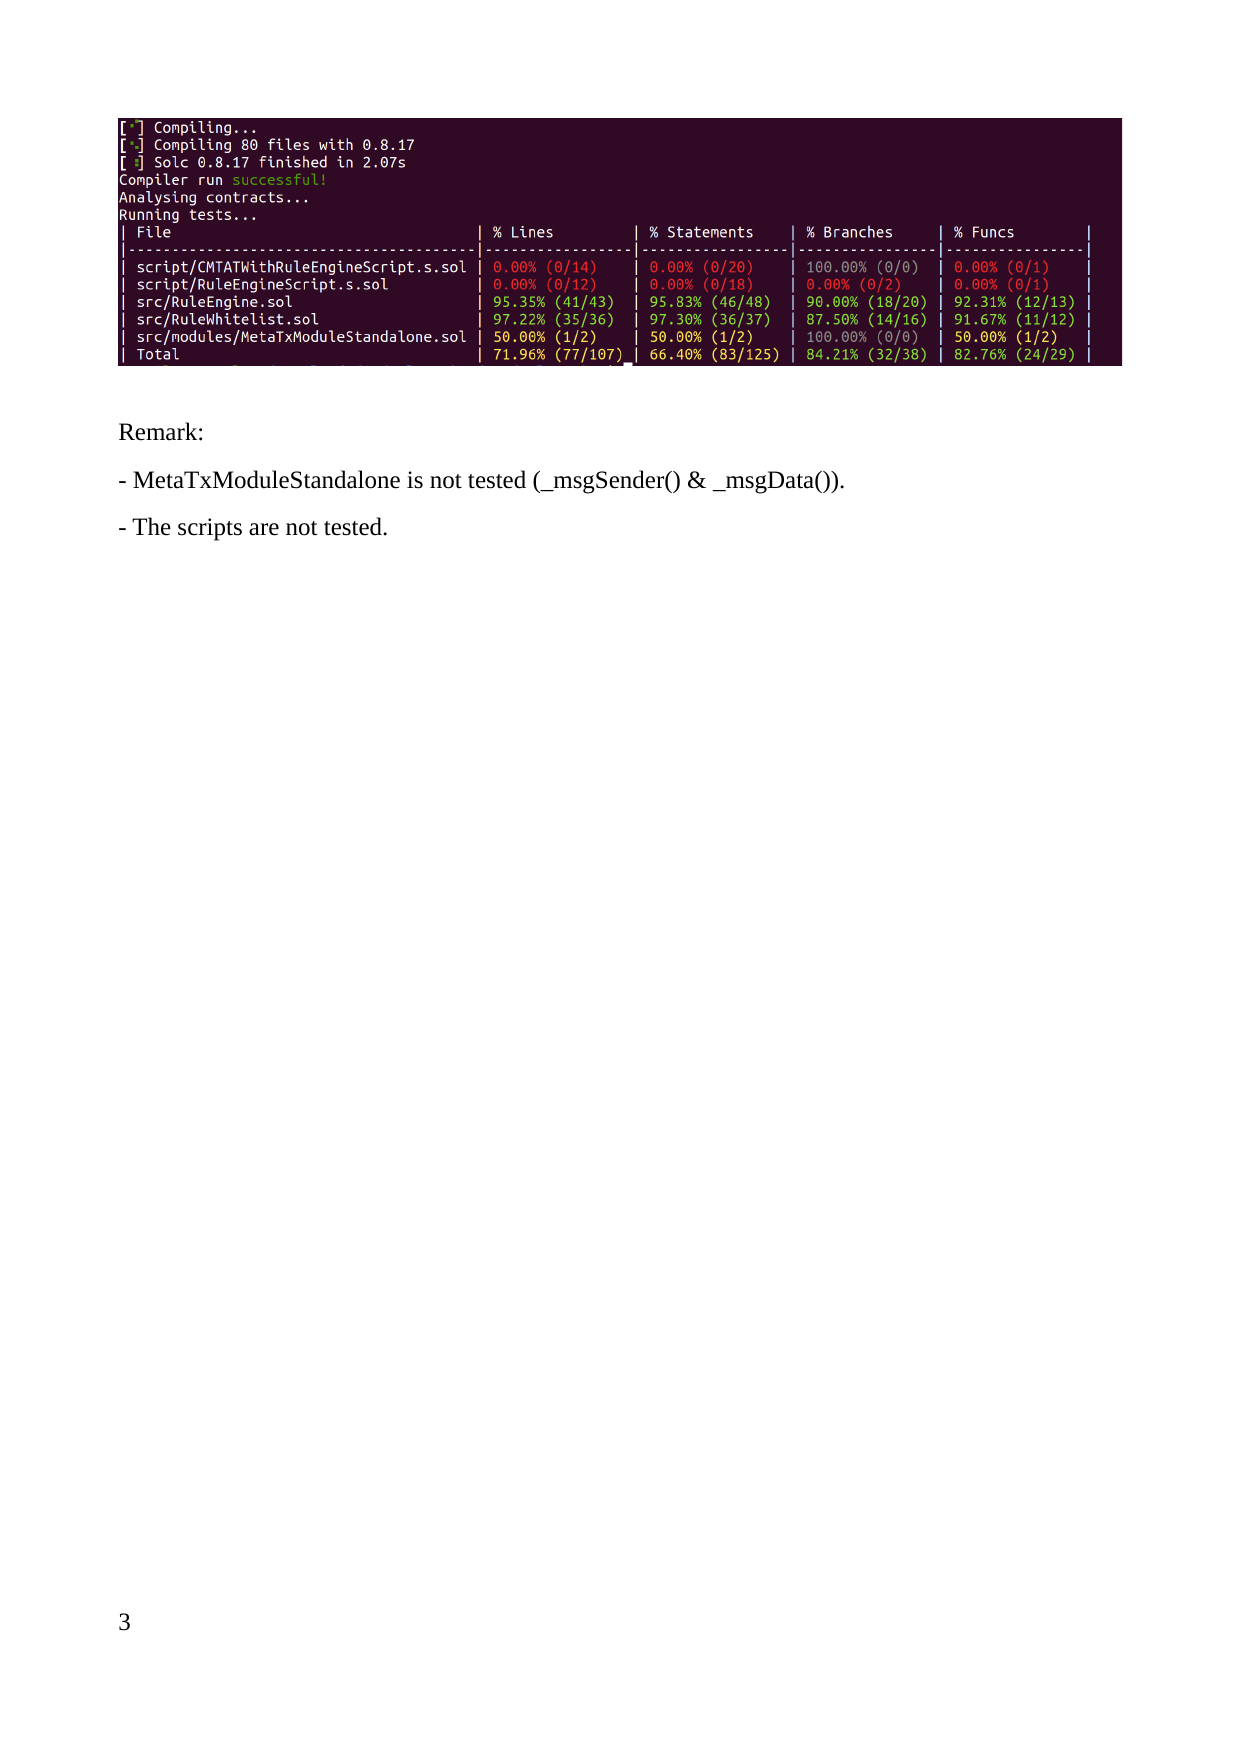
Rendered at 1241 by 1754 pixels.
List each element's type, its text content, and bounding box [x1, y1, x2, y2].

picture [118, 118, 1123, 366]
text - MetaTxModuleStandalone is not tested (_msgSender() & _msgData()). [118, 465, 1122, 493]
text - The scripts are not tested. [118, 512, 1122, 541]
text Remark: [118, 417, 1122, 446]
